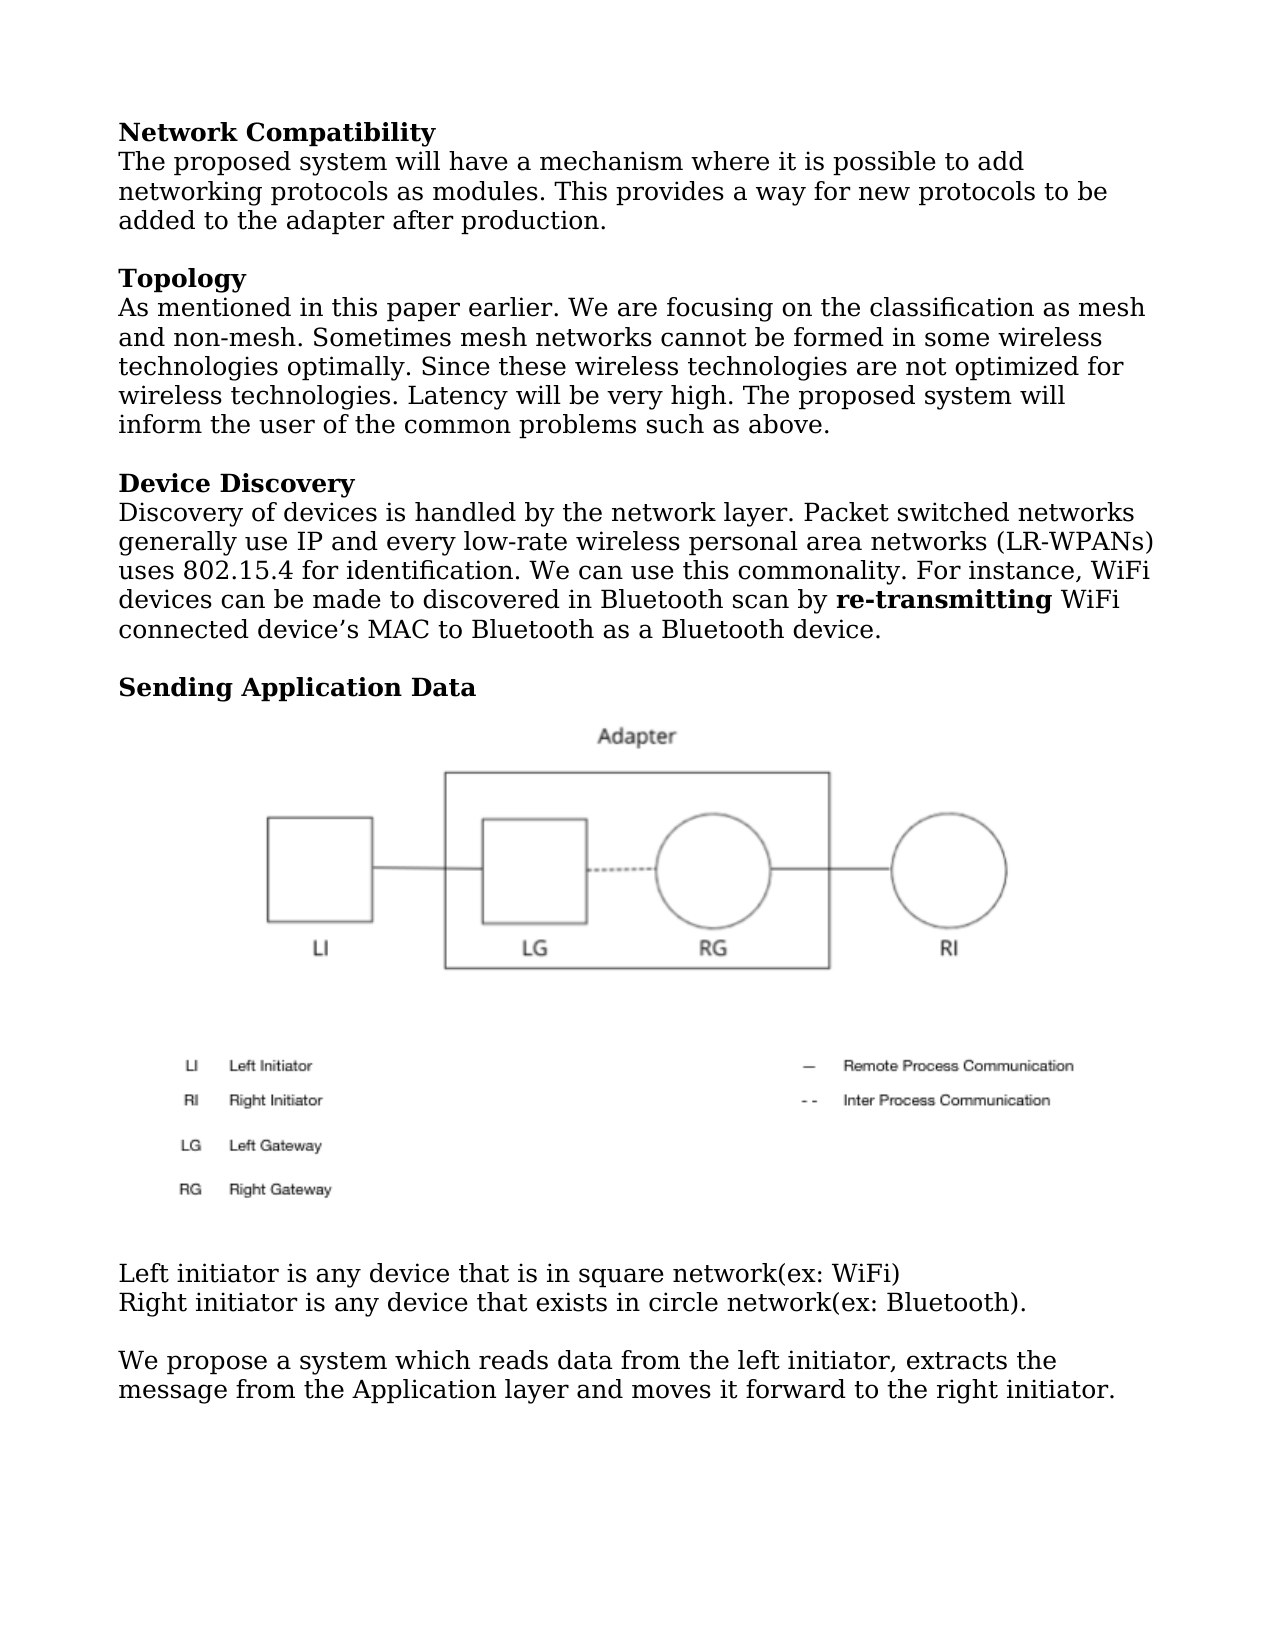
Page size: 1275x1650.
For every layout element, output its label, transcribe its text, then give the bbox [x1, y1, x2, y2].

text Network Compatibility [118, 118, 1157, 147]
text Right initiator is any device that exists in circle network(ex: Bluetooth). [118, 1288, 1157, 1317]
picture [142, 702, 1133, 1259]
text We propose a system which reads data from the left initiator, extracts the message from the Application layer and moves it forward to the right initiator. [118, 1346, 1157, 1404]
text Left initiator is any device that is in square network(ex: WiFi) [118, 702, 1157, 1288]
text Device Discovery [118, 468, 1157, 498]
text Topology [118, 264, 1157, 293]
text As mentioned in this paper earlier. We are focusing on the classification as mesh and non-mesh. Sometimes mesh networks cannot be formed in some wireless technologies optimally. Since these wireless technologies are not optimized for wireless technologies. Latency will be very high. The proposed system will inform the user of the common problems such as above. [118, 293, 1157, 439]
text Sending Application Data [118, 673, 1157, 702]
text Discovery of devices is handled by the network layer. Packet switched networks generally use IP and every low-rate wireless personal area networks (LR-WPANs) uses 802.15.4 for identification. We can use this commonality. For instance, WiFi devices can be made to discovered in Bluetooth scan by re-transmitting WiFi connected device’s MAC to Bluetooth as a Bluetooth device. [118, 498, 1157, 644]
text The proposed system will have a mechanism where it is possible to add networking protocols as modules. This provides a way for new protocols to be added to the adapter after production. [118, 147, 1157, 235]
